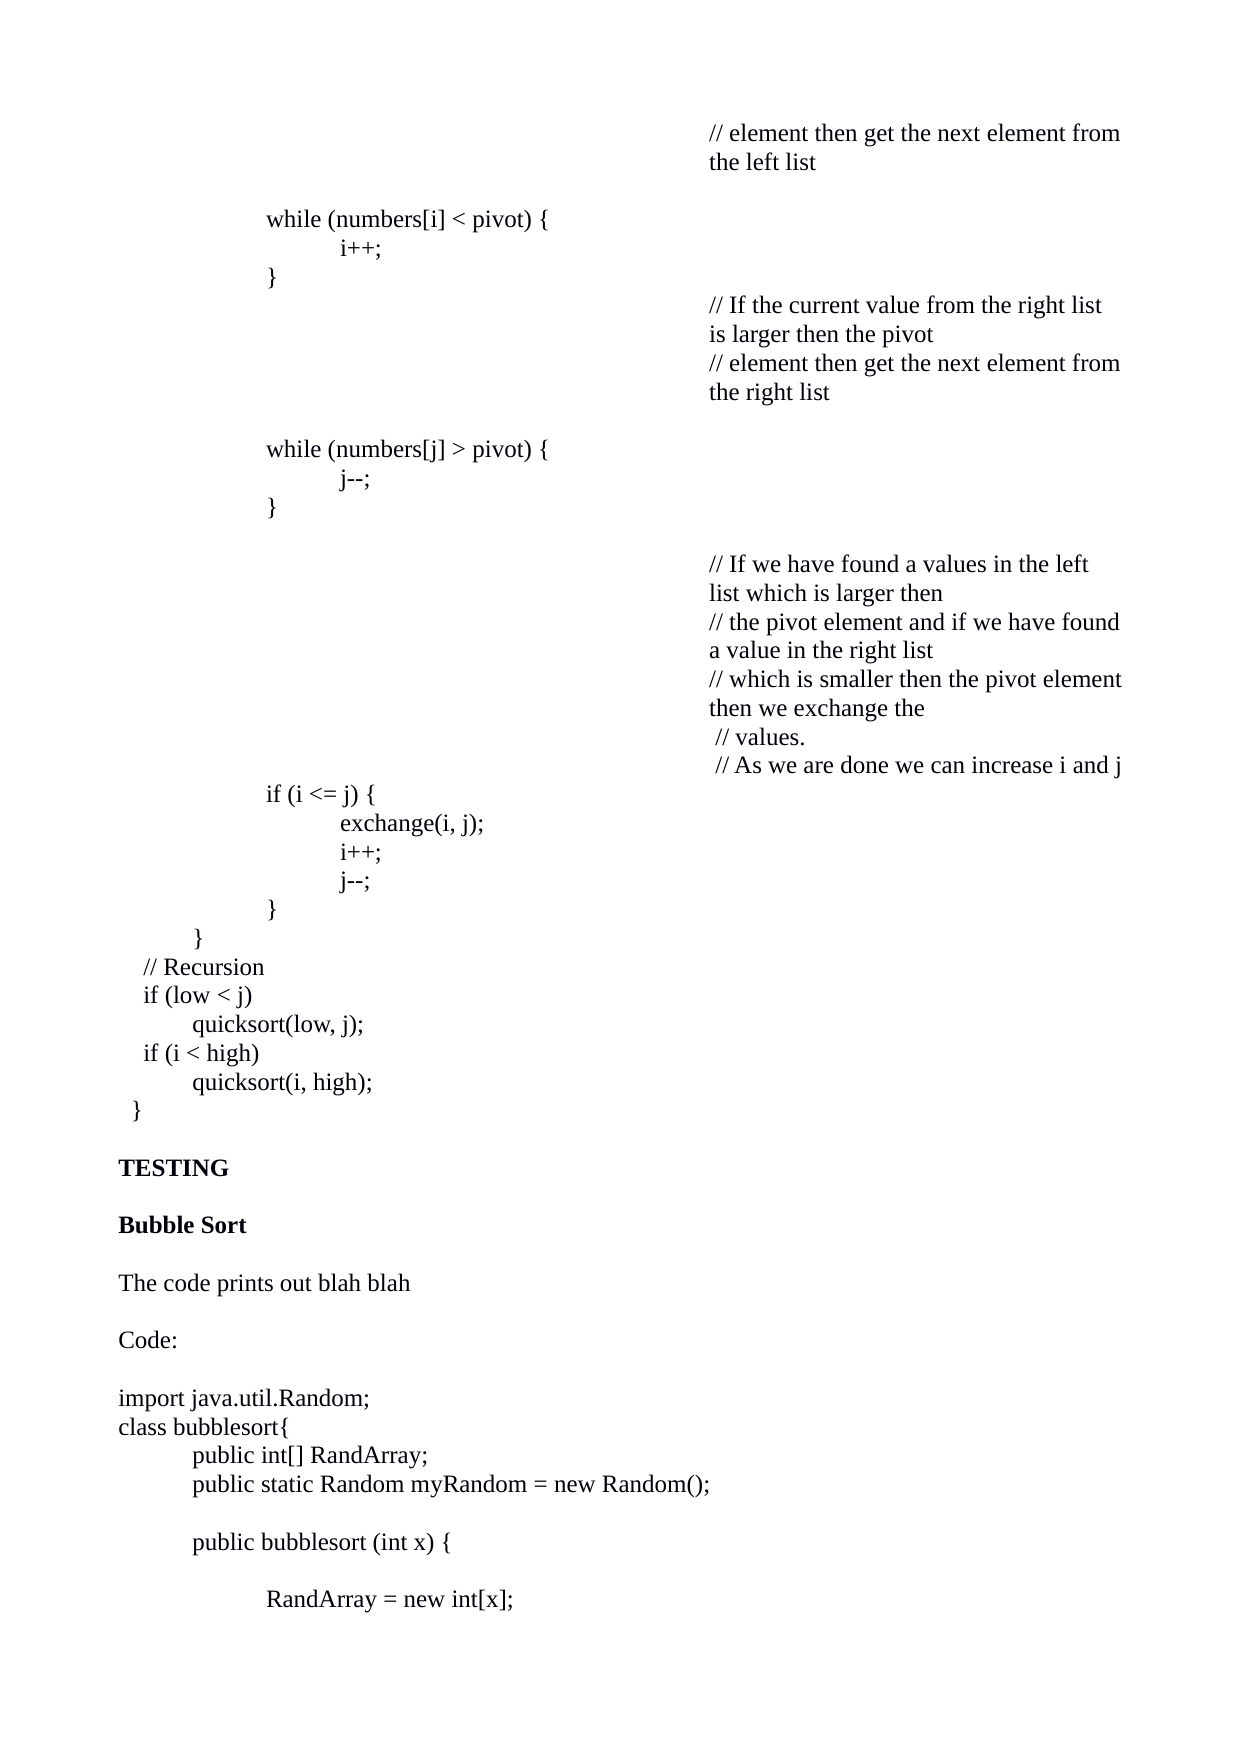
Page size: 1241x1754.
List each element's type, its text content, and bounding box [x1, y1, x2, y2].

text while (numbers[j] > pivot) { [118, 434, 1122, 463]
text // Recursion [118, 952, 1122, 981]
text } [118, 894, 1122, 923]
text if (low < j) [118, 981, 1122, 1009]
text } [118, 262, 1122, 291]
text // element then get the next element from the left list [118, 118, 1122, 176]
text TESTING [118, 1153, 1122, 1182]
text public bubblesort (int x) { [118, 1527, 1122, 1556]
text } [118, 1096, 1122, 1124]
text j--; [118, 866, 1122, 894]
text while (numbers[i] < pivot) { [118, 204, 1122, 233]
text // If the current value from the right list is larger then the pivot [118, 291, 1122, 348]
text public int[] RandArray; [118, 1441, 1122, 1469]
text Bubble Sort [118, 1211, 1122, 1239]
text quicksort(i, high); [118, 1067, 1122, 1096]
text // As we are done we can increase i and j [118, 751, 1122, 779]
text // values. [118, 722, 1122, 751]
text RandArray = new int[x]; [118, 1584, 1122, 1613]
text // element then get the next element from the right list [118, 348, 1122, 406]
text quicksort(low, j); [118, 1009, 1122, 1038]
text if (i <= j) { [118, 779, 1122, 808]
text // If we have found a values in the left list which is larger then [118, 549, 1122, 607]
text class bubblesort{ [118, 1412, 1122, 1441]
text i++; [118, 837, 1122, 866]
text } [118, 923, 1122, 952]
text Code: [118, 1326, 1122, 1354]
text j--; [118, 463, 1122, 492]
text } [118, 492, 1122, 521]
text import java.util.Random; [118, 1383, 1122, 1412]
text // the pivot element and if we have found a value in the right list [118, 607, 1122, 664]
text if (i < high) [118, 1038, 1122, 1067]
text i++; [118, 233, 1122, 262]
text public static Random myRandom = new Random(); [118, 1469, 1122, 1498]
text The code prints out blah blah [118, 1268, 1122, 1297]
text exchange(i, j); [118, 808, 1122, 837]
text // which is smaller then the pivot element then we exchange the [118, 664, 1122, 722]
